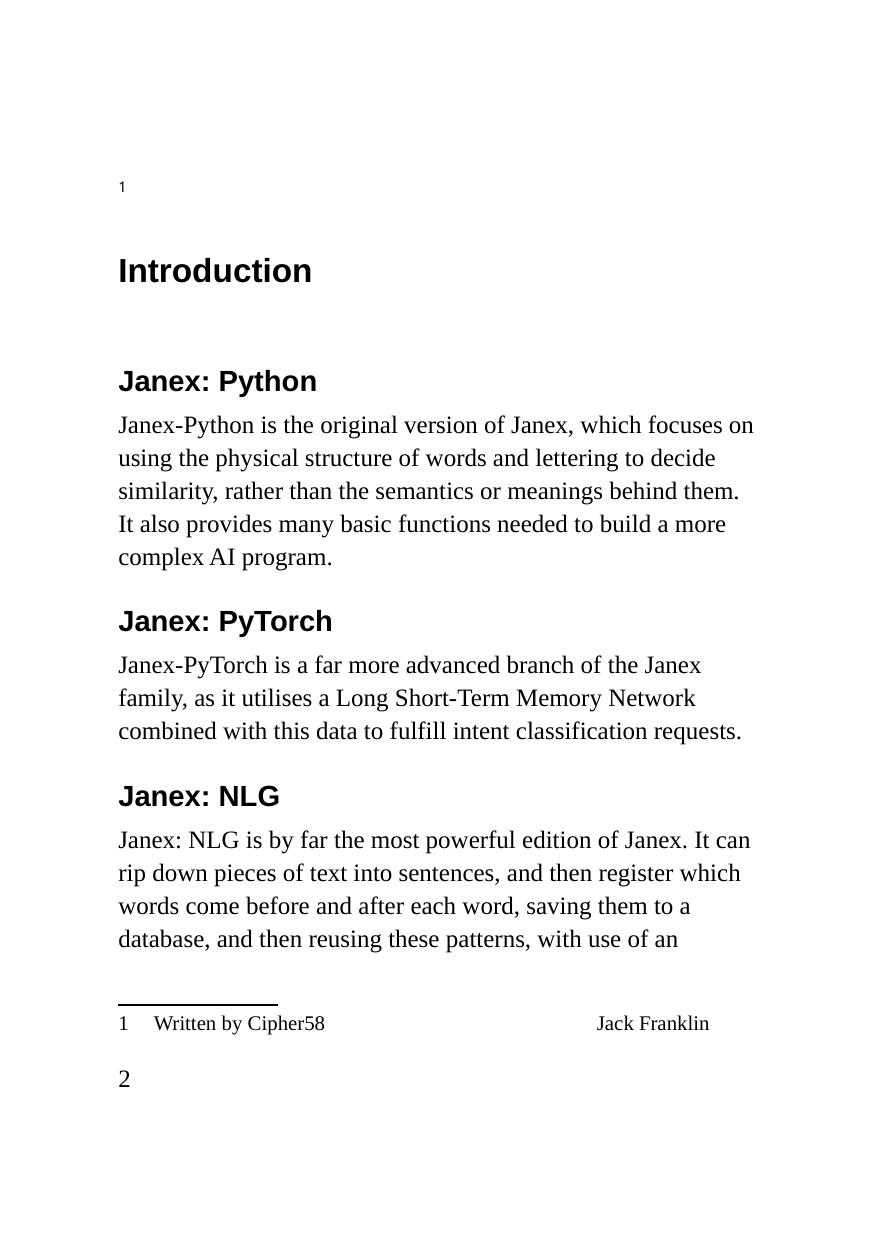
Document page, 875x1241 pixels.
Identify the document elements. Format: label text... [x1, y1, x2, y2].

text Janex-PyTorch is a far more advanced branch of the Janex family, as it utilises a Long Short-Term Memory Network combined with this data to fulfill intent classification requests. [118, 650, 756, 745]
subtitle Janex: PyTorch [118, 604, 756, 638]
subtitle Introduction [118, 251, 756, 289]
subtitle Janex: NLG [118, 779, 756, 812]
subtitle Janex: Python [118, 364, 756, 398]
text Janex-Python is the original version of Janex, which focuses on using the physical structure of words and lettering to decide similarity, rather than the semantics or meanings behind them. It also provides many basic functions needed to build a more complex AI program. [118, 410, 756, 571]
text Written by Cipher58 Jack Franklin [118, 1011, 756, 1035]
text Janex: NLG is by far the most powerful edition of Janex. It can rip down pieces of text into sentences, and then register which words come before and after each word, saving them to a database, and then reusing these patterns, with use of an [118, 825, 756, 952]
